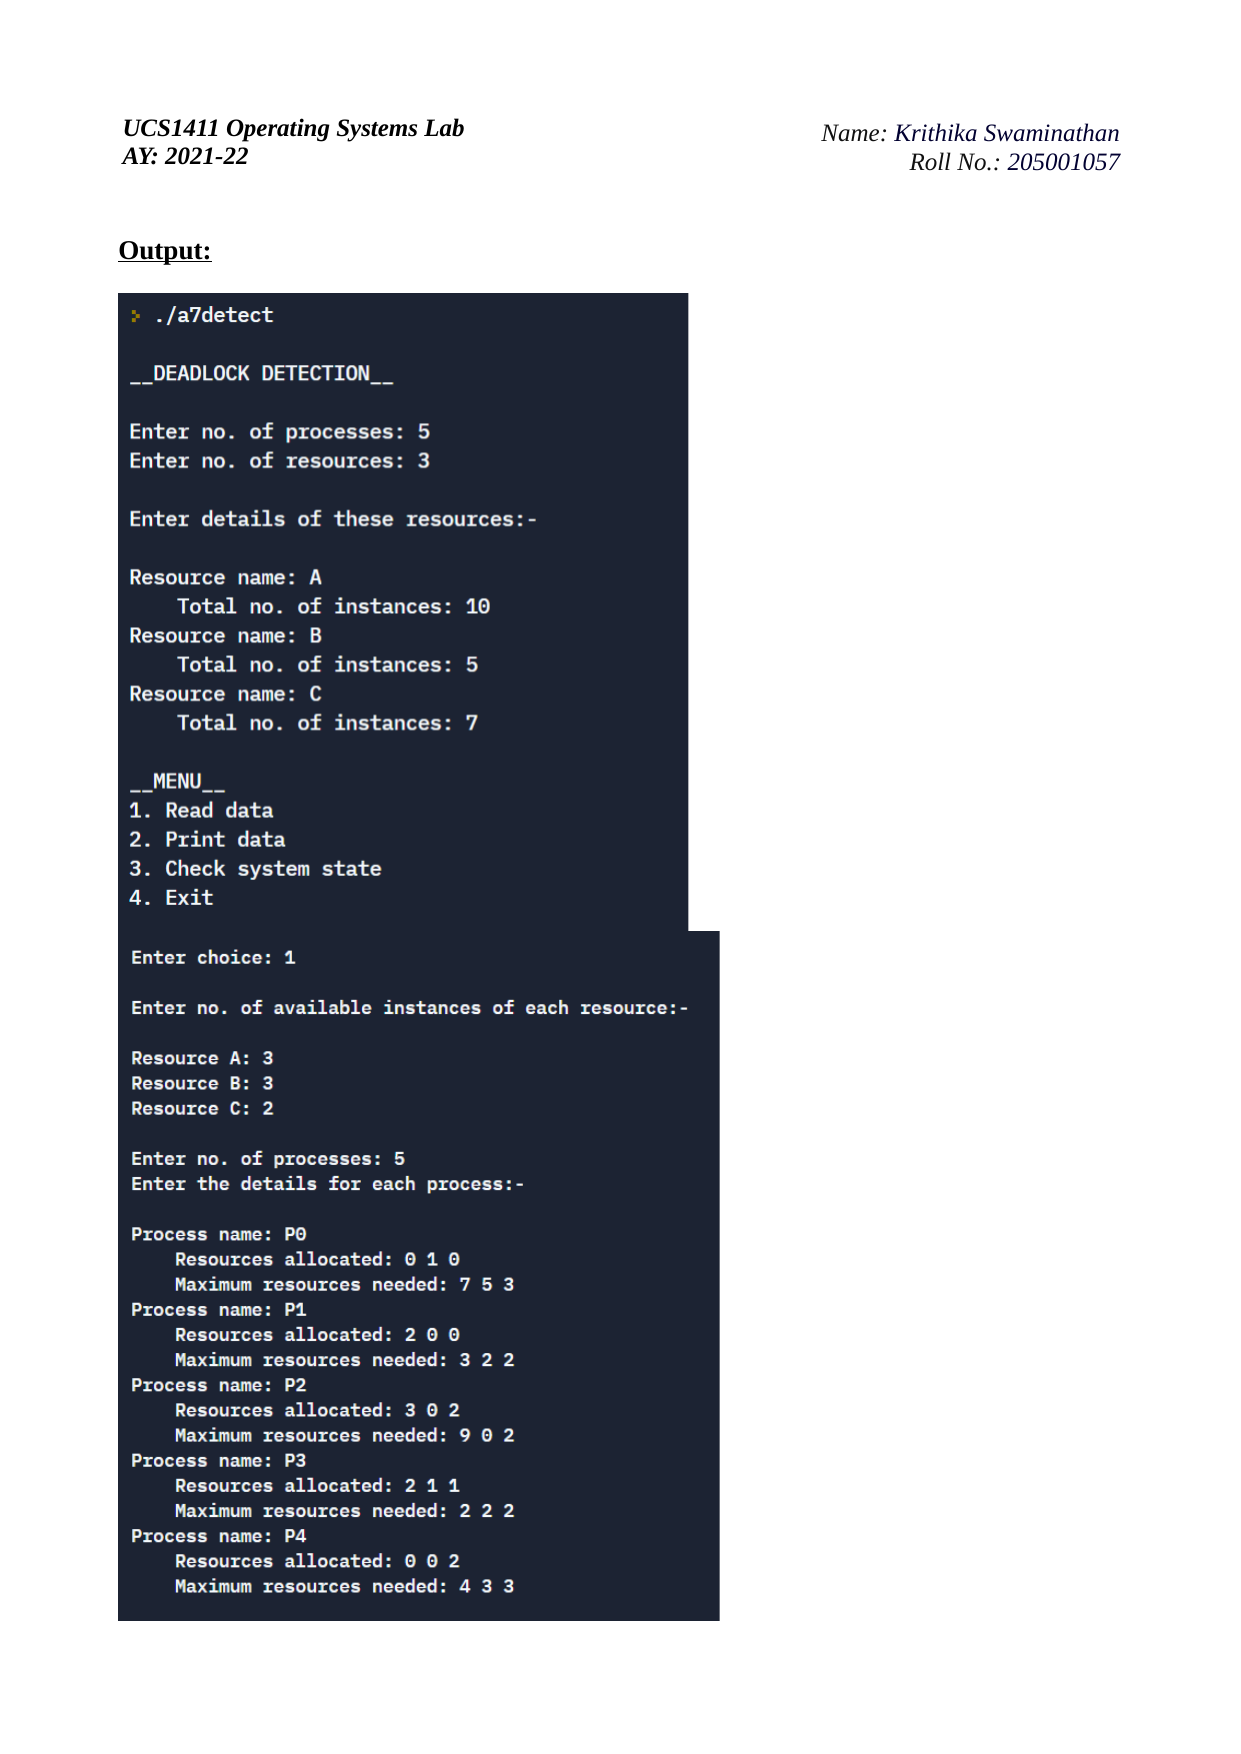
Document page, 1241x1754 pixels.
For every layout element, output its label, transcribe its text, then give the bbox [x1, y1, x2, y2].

text Output: [118, 234, 1122, 265]
picture [118, 293, 720, 1621]
